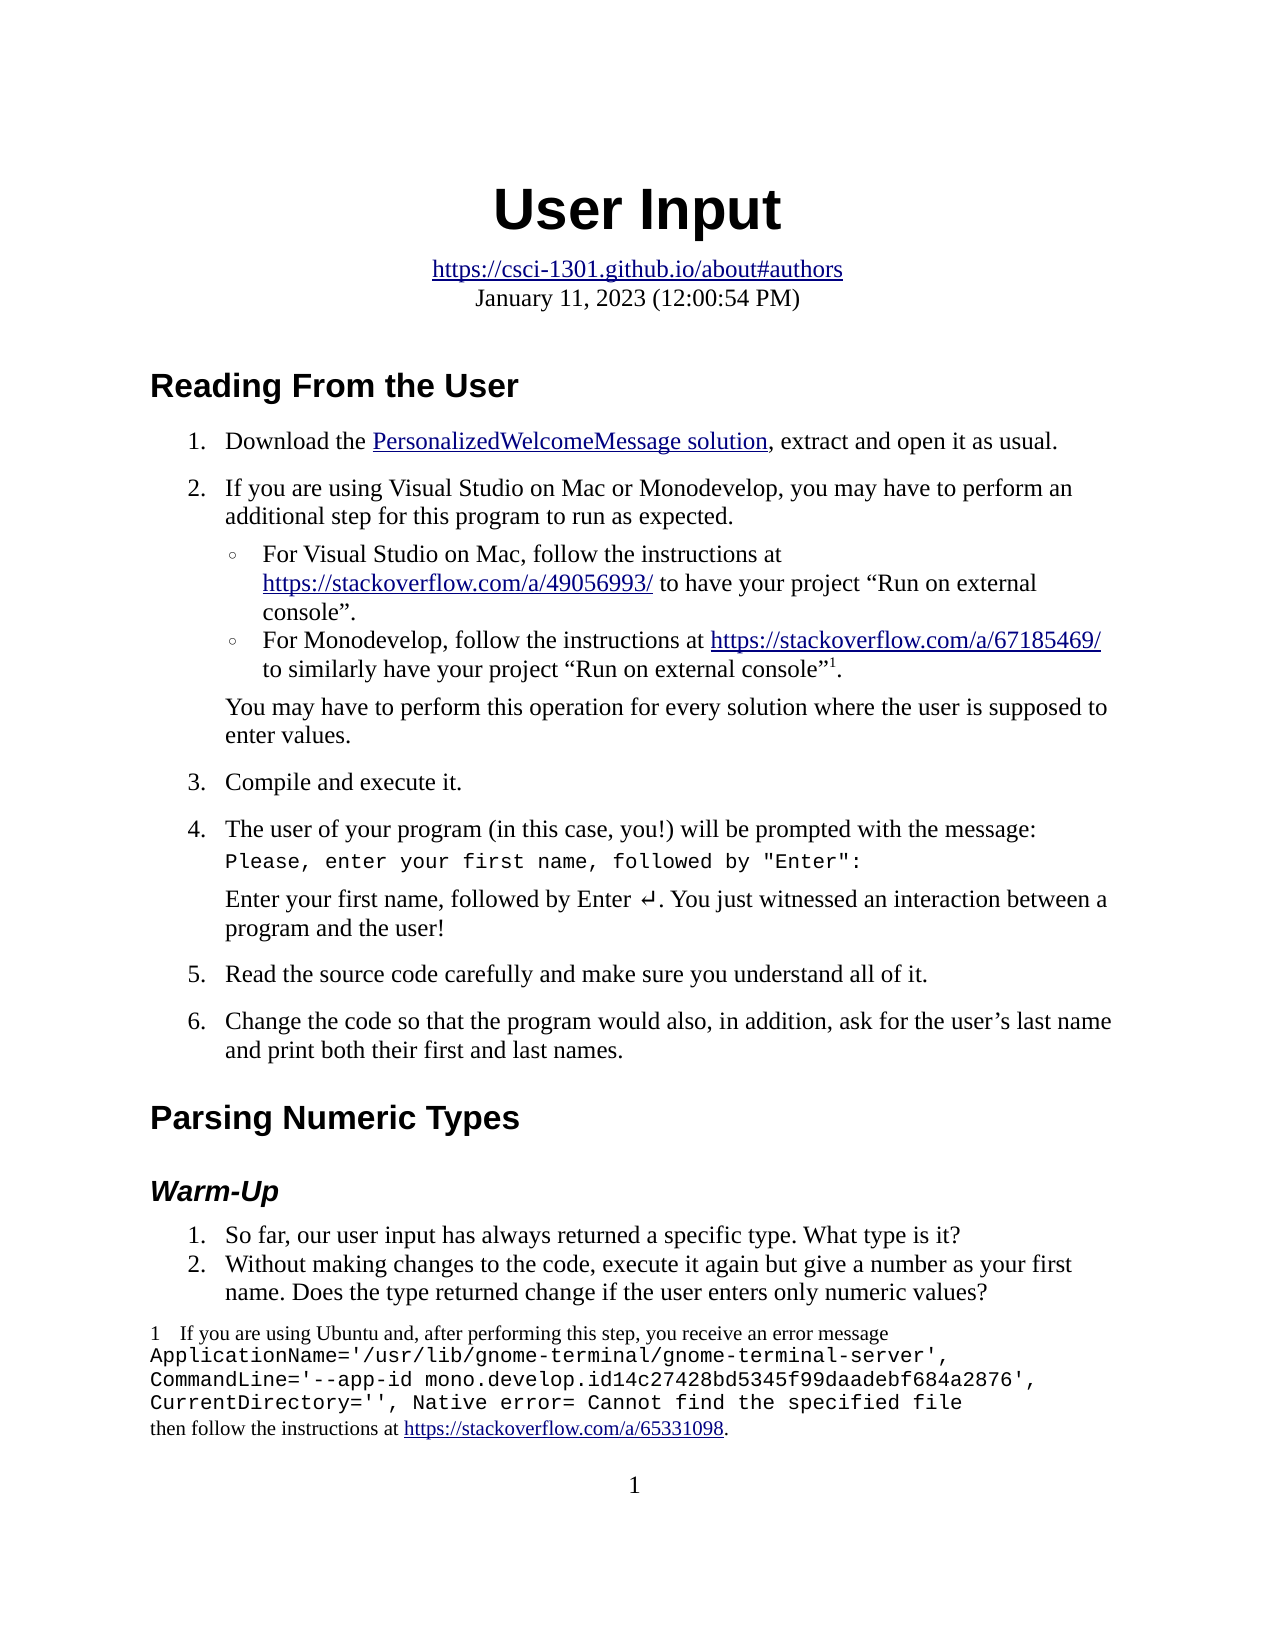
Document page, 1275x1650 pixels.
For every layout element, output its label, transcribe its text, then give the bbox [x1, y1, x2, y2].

title User Input [150, 175, 1125, 242]
list For Visual Studio on Mac, follow the instructions at https://stackoverflow.com/a/49056993/ to have your project “Run on external console”. [225, 539, 1125, 625]
subtitle Reading From the User [150, 366, 1125, 404]
list Enter your first name, followed by Enter ↵. You just witnessed an interaction between a program and the user! [187, 884, 1125, 942]
list ApplicationName='/usr/lib/gnome-terminal/gnome-terminal-server', CommandLine='--app-id mono.develop.id14c27428bd5345f99daadebf684a2876', CurrentDirectory='', Native error= Cannot find the specified file [150, 1345, 1125, 1416]
list Without making changes to the code, execute it again but give a number as your first name. Does the type returned change if the user enters only numeric values? [187, 1249, 1125, 1306]
subtitle Warm-Up [150, 1174, 1125, 1207]
list then follow the instructions at https://stackoverflow.com/a/65331098. [150, 1416, 1125, 1440]
list You may have to perform this operation for every solution where the user is supposed to enter values. [187, 692, 1125, 749]
list If you are using Visual Studio on Mac or Monodevelop, you may have to perform an additional step for this program to run as expected. [187, 473, 1125, 530]
list For Monodevelop, follow the instructions at https://stackoverflow.com/a/67185469/ to similarly have your project “Run on external console”. [225, 625, 1125, 683]
list Change the code so that the program would also, in addition, ask for the user’s last name and print both their first and last names. [187, 1006, 1125, 1064]
list Read the source code carefully and make sure you understand all of it. [187, 959, 1125, 988]
list So far, our user input has always returned a specific type. What type is it? [187, 1220, 1125, 1249]
subtitle Parsing Numeric Types [150, 1098, 1125, 1136]
text January 11, 2023 (12:00:54 PM) [150, 283, 1125, 312]
list Download the PersonalizedWelcomeMessage solution, extract and open it as usual. [187, 426, 1125, 455]
list If you are using Ubuntu and, after performing this step, you receive an error message [150, 1321, 1125, 1345]
list The user of your program (in this case, you!) will be prompted with the message: [187, 814, 1125, 843]
list Compile and execute it. [187, 767, 1125, 796]
text https://csci-1301.github.io/about#authors [150, 254, 1125, 283]
list Please, enter your first name, followed by "Enter": [187, 852, 1125, 875]
